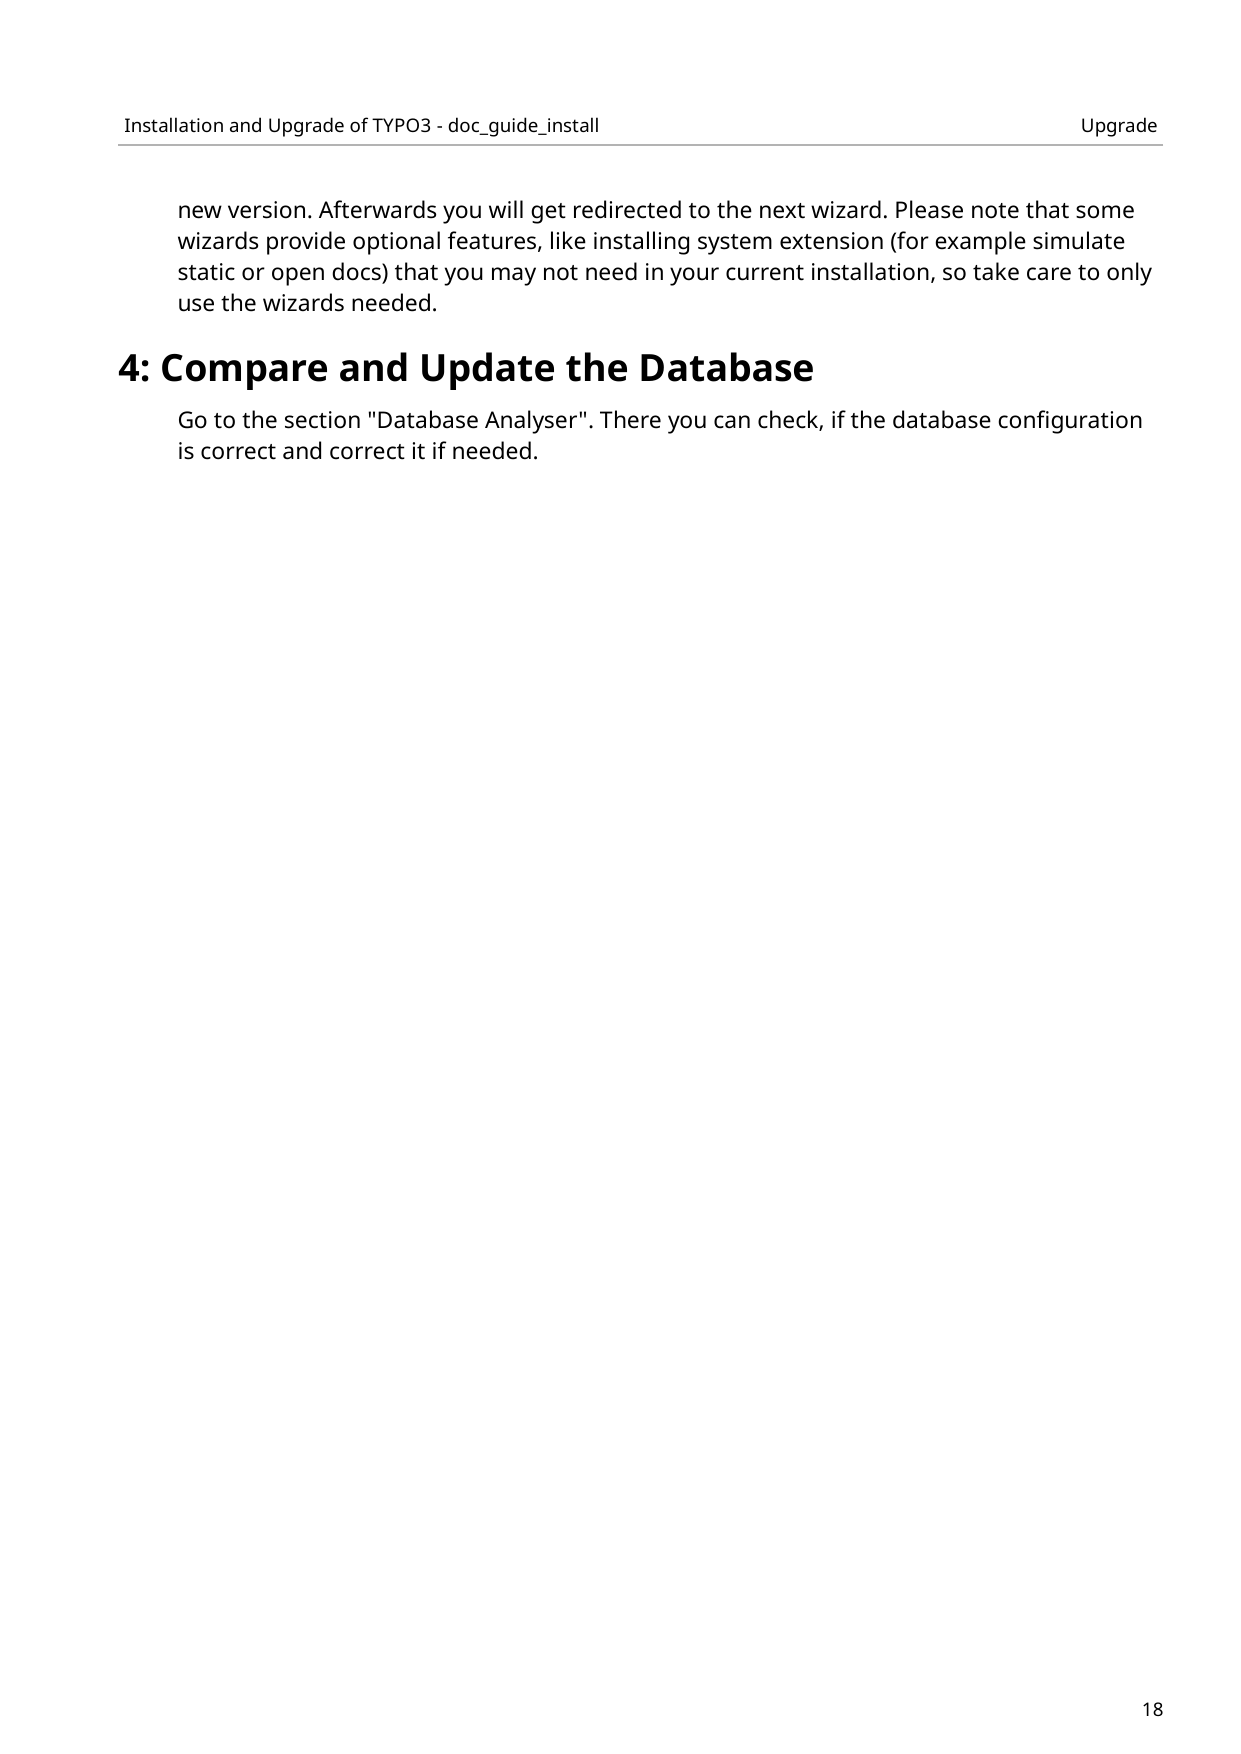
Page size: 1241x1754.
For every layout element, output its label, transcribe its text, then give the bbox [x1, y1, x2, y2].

text new version. Afterwards you will get redirected to the next wizard. Please note that some wizards provide optional features, like installing system extension (for example simulate static or open docs) that you may not need in your current installation, so take care to only use the wizards needed. [177, 193, 1163, 318]
text Go to the section "Database Analyser". There you can check, if the database configuration is correct and correct it if needed. [177, 404, 1163, 466]
subtitle 4: Compare and Update the Database [118, 341, 1163, 392]
